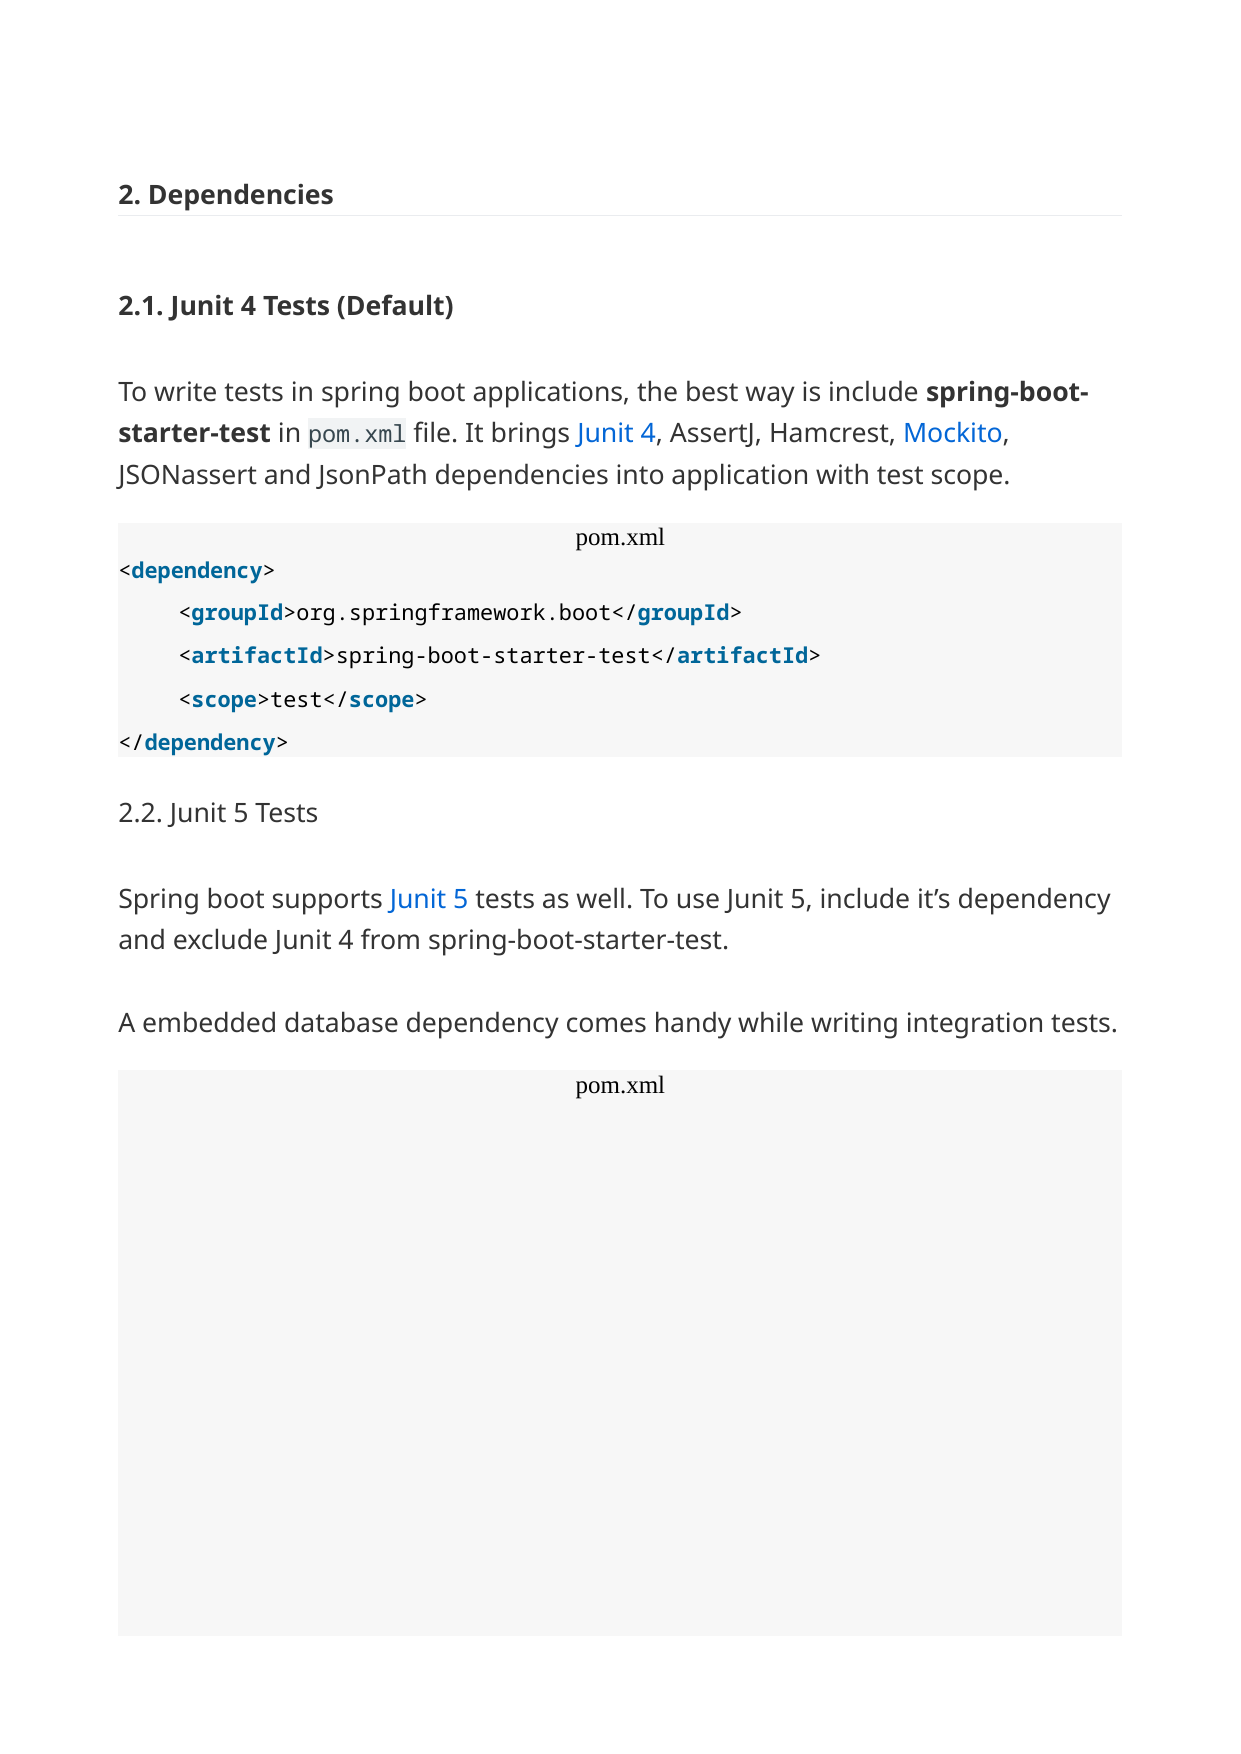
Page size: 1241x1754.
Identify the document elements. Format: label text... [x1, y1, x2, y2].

subtitle 2.2. Junit 5 Tests [118, 794, 1122, 830]
text pom.xml [118, 522, 1122, 551]
subtitle 2. Dependencies [118, 176, 1122, 215]
text pom.xml [118, 1070, 1122, 1099]
subtitle 2.1. Junit 4 Tests (Default) [118, 287, 1122, 323]
text To write tests in spring boot applications, the best way is include spring-boot-starter-test in pom.xml file. It brings Junit 4, AssertJ, Hamcrest, Mockito, JSONassert and JsonPath dependencies into application with test scope. [118, 373, 1122, 492]
text Spring boot supports Junit 5 tests as well. To use Junit 5, include it’s dependency and exclude Junit 4 from spring-boot-starter-test. [118, 880, 1122, 957]
table_header <dependency> <groupId>org.springframework.boot</groupId> <artifactId>spring-boot-starter-test</artifactId> <scope>test</scope> </dependency> [118, 555, 823, 757]
text A embedded database dependency comes handy while writing integration tests. [118, 1003, 1122, 1040]
